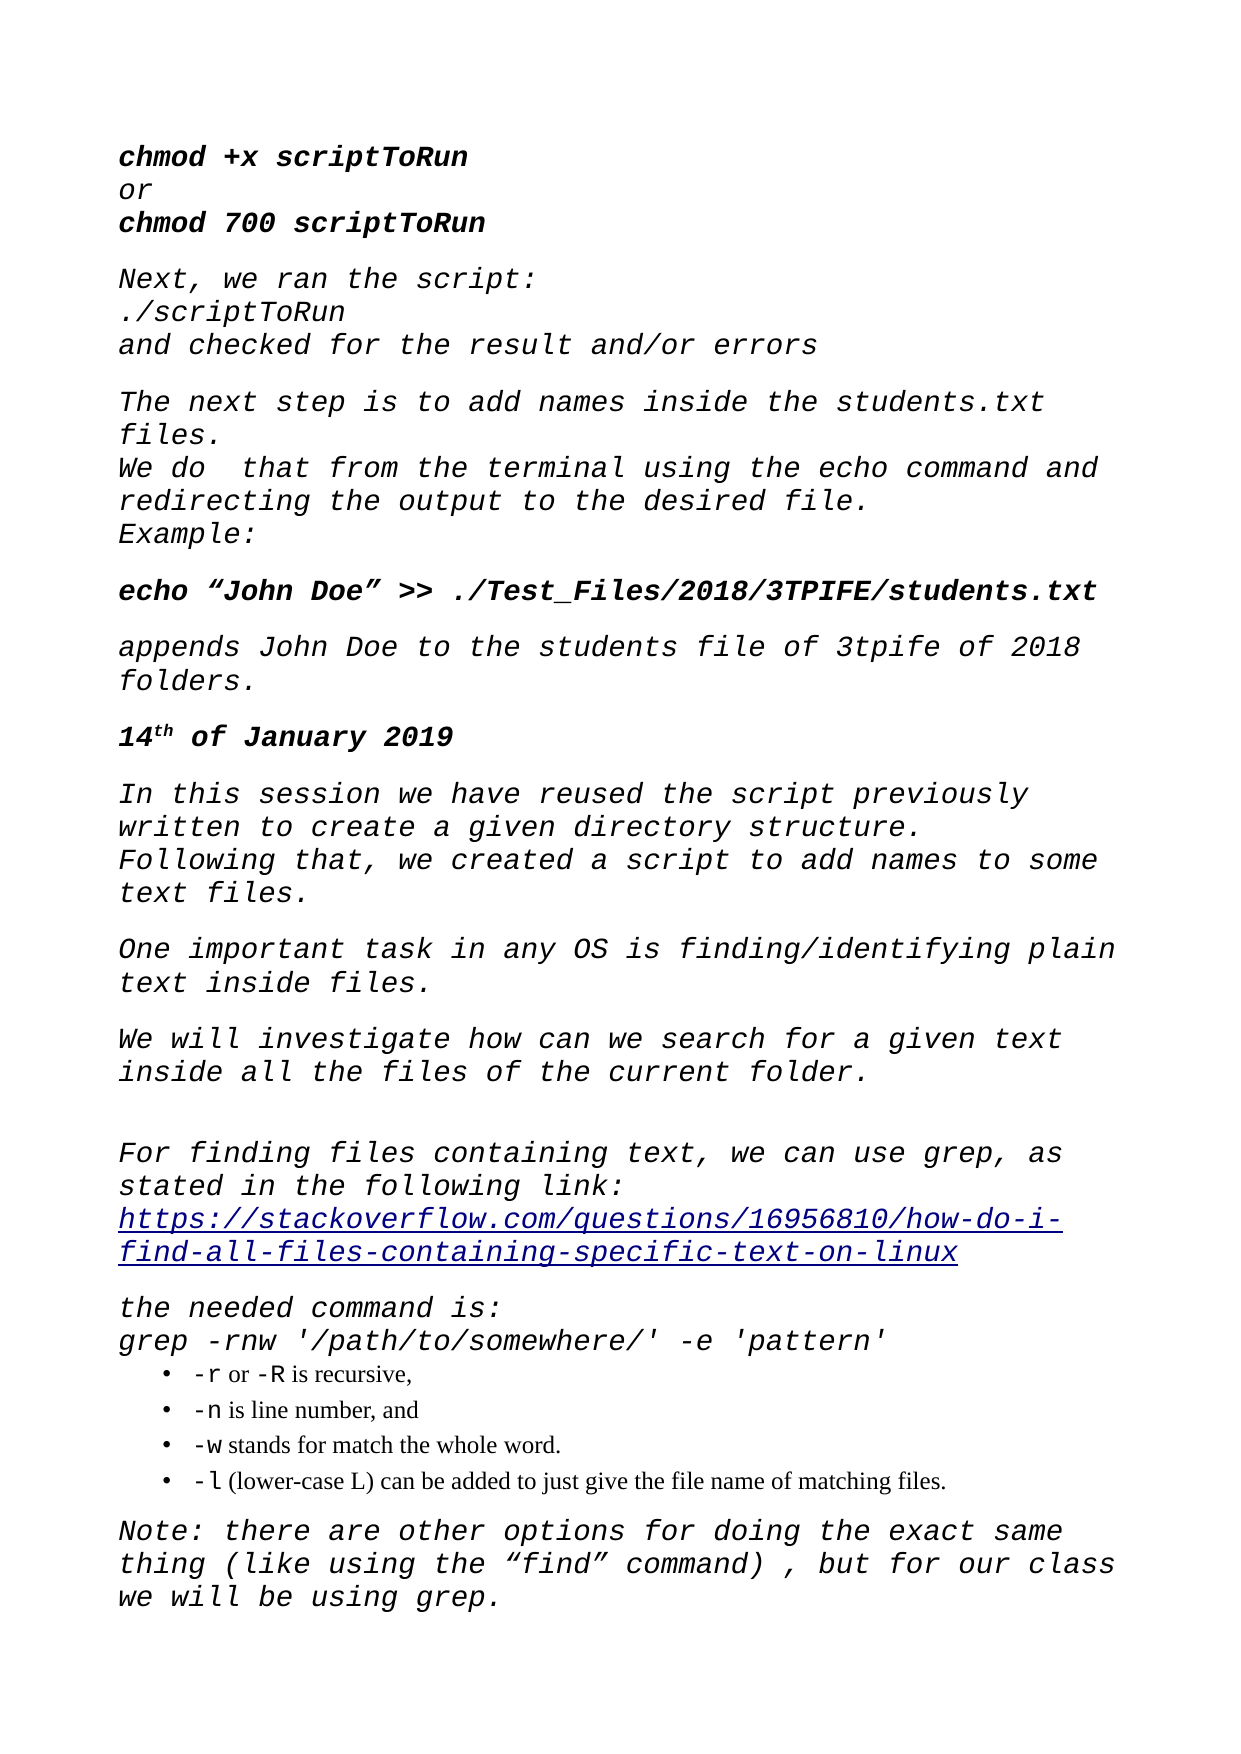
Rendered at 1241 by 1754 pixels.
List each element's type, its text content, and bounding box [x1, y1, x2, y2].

text ./scriptToRun [118, 297, 1122, 331]
list -w stands for match the whole word. [162, 1430, 1122, 1461]
list -n is line number, and [162, 1395, 1122, 1426]
text We do that from the terminal using the echo command and redirecting the output to the desired file. [118, 453, 1122, 519]
text grep -rnw '/path/to/somewhere/' -e 'pattern' [118, 1326, 1122, 1359]
text the needed command is: [118, 1293, 1122, 1326]
text echo “John Doe” >> ./Test_Files/2018/3TPIFE/students.txt [118, 576, 1122, 609]
text Example: [118, 519, 1122, 552]
text One important task in any OS is finding/identifying plain text inside files. [118, 935, 1122, 1001]
text We will investigate how can we search for a given text inside all the files of the current folder. [118, 1024, 1122, 1090]
list -l (lower-case L) can be added to just give the file name of matching files. [162, 1466, 1122, 1497]
text chmod 700 scriptToRun [118, 208, 1122, 241]
text The next step is to add names inside the students.txt files. [118, 387, 1122, 453]
text In this session we have reused the script previously written to create a given directory structure. [118, 779, 1122, 845]
text Note: there are other options for doing the exact same thing (like using the “find” command) , but for our class we will be using grep. [118, 1516, 1122, 1615]
text chmod +x scriptToRun [118, 142, 1122, 175]
text appends John Doe to the students file of 3tpife of 2018 folders. [118, 633, 1122, 699]
text 14th of January 2019 [118, 722, 1122, 755]
text Next, we ran the script: [118, 264, 1122, 297]
text https://stackoverflow.com/questions/16956810/how-do-i-find-all-files-containing-specific-text-on-linux [118, 1204, 1122, 1270]
text and checked for the result and/or errors [118, 331, 1122, 363]
text Following that, we created a script to add names to some text files. [118, 845, 1122, 911]
list -r or -R is recursive, [162, 1359, 1122, 1390]
text or [118, 175, 1122, 208]
text For finding files containing text, we can use grep, as stated in the following link: [118, 1138, 1122, 1204]
